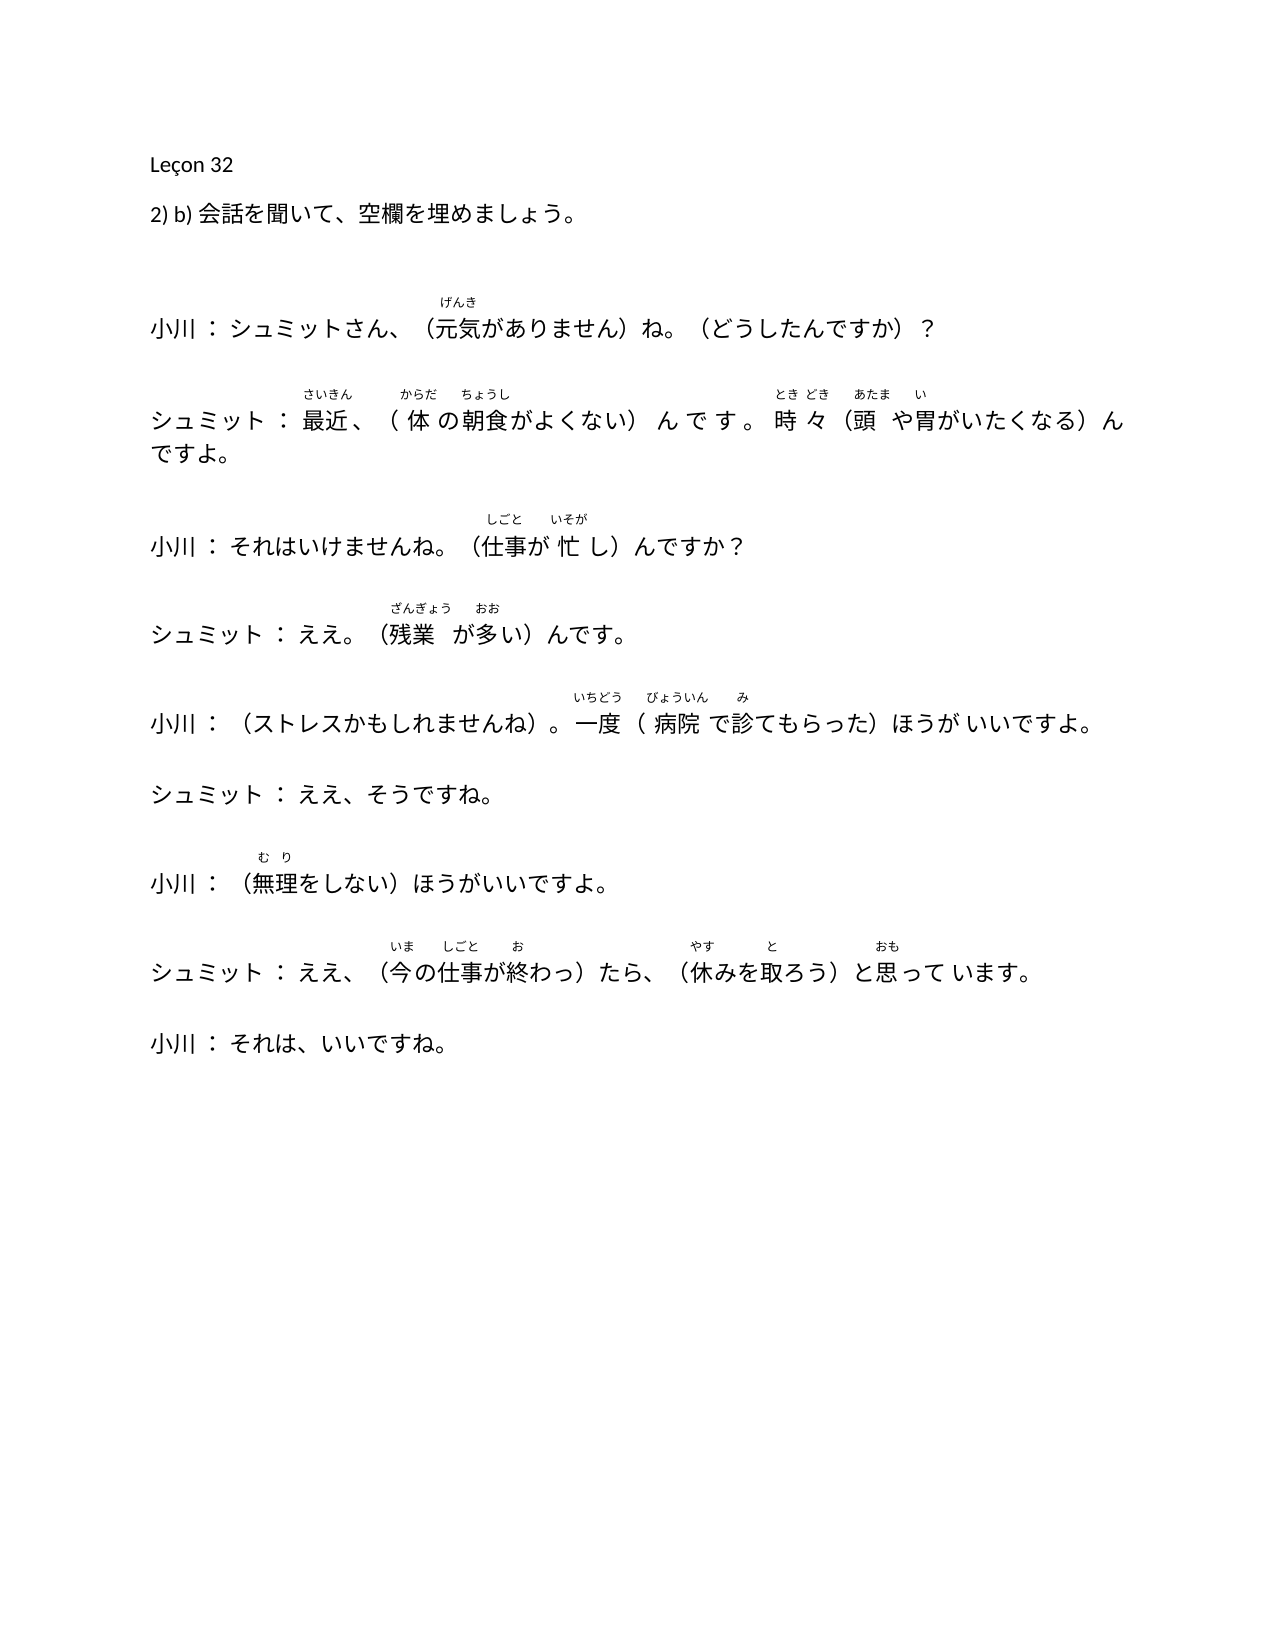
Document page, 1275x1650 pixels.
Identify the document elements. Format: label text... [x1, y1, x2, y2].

text 小川 ： それはいけませんね。（仕事しごとが忙いそがし）んですか？ [150, 510, 1125, 562]
text 小川 ： シュミットさん、（元気げんきがありません）ね。（どうしたんですか）？ [150, 293, 1125, 344]
text シュミット ： ええ、そうですね。 [150, 777, 1125, 810]
text 小川 ： それは、いいですね。 [150, 1026, 1125, 1059]
text 小川 ： （ストレスかもしれませんね）。一度いちどう（病院びょういんで診みてもらった）ほうが いいですよ。 [150, 688, 1125, 739]
text シュミット ： ええ。（残業ざんぎょうが多おおい）んです。 [150, 599, 1125, 651]
text 小川 ： （無む理りをしない）ほうがいいですよ。 [150, 848, 1125, 899]
text 2) b) 会話を聞いて、空欄を埋めましょう。 [150, 196, 1125, 229]
text Leçon 32 [150, 150, 1125, 178]
text シュミット ： 最近さいきん、（体からだの朝食ちょうしがよくない） ん で す 。 時とき 々どき（頭あたまや胃いがいたくなる）んですよ。 [150, 385, 1125, 469]
text シュミット ： ええ、（今いまの仕事しごとが終おわっ）たら、（休やすみを取とろう）と思おもって います。 [150, 937, 1125, 988]
